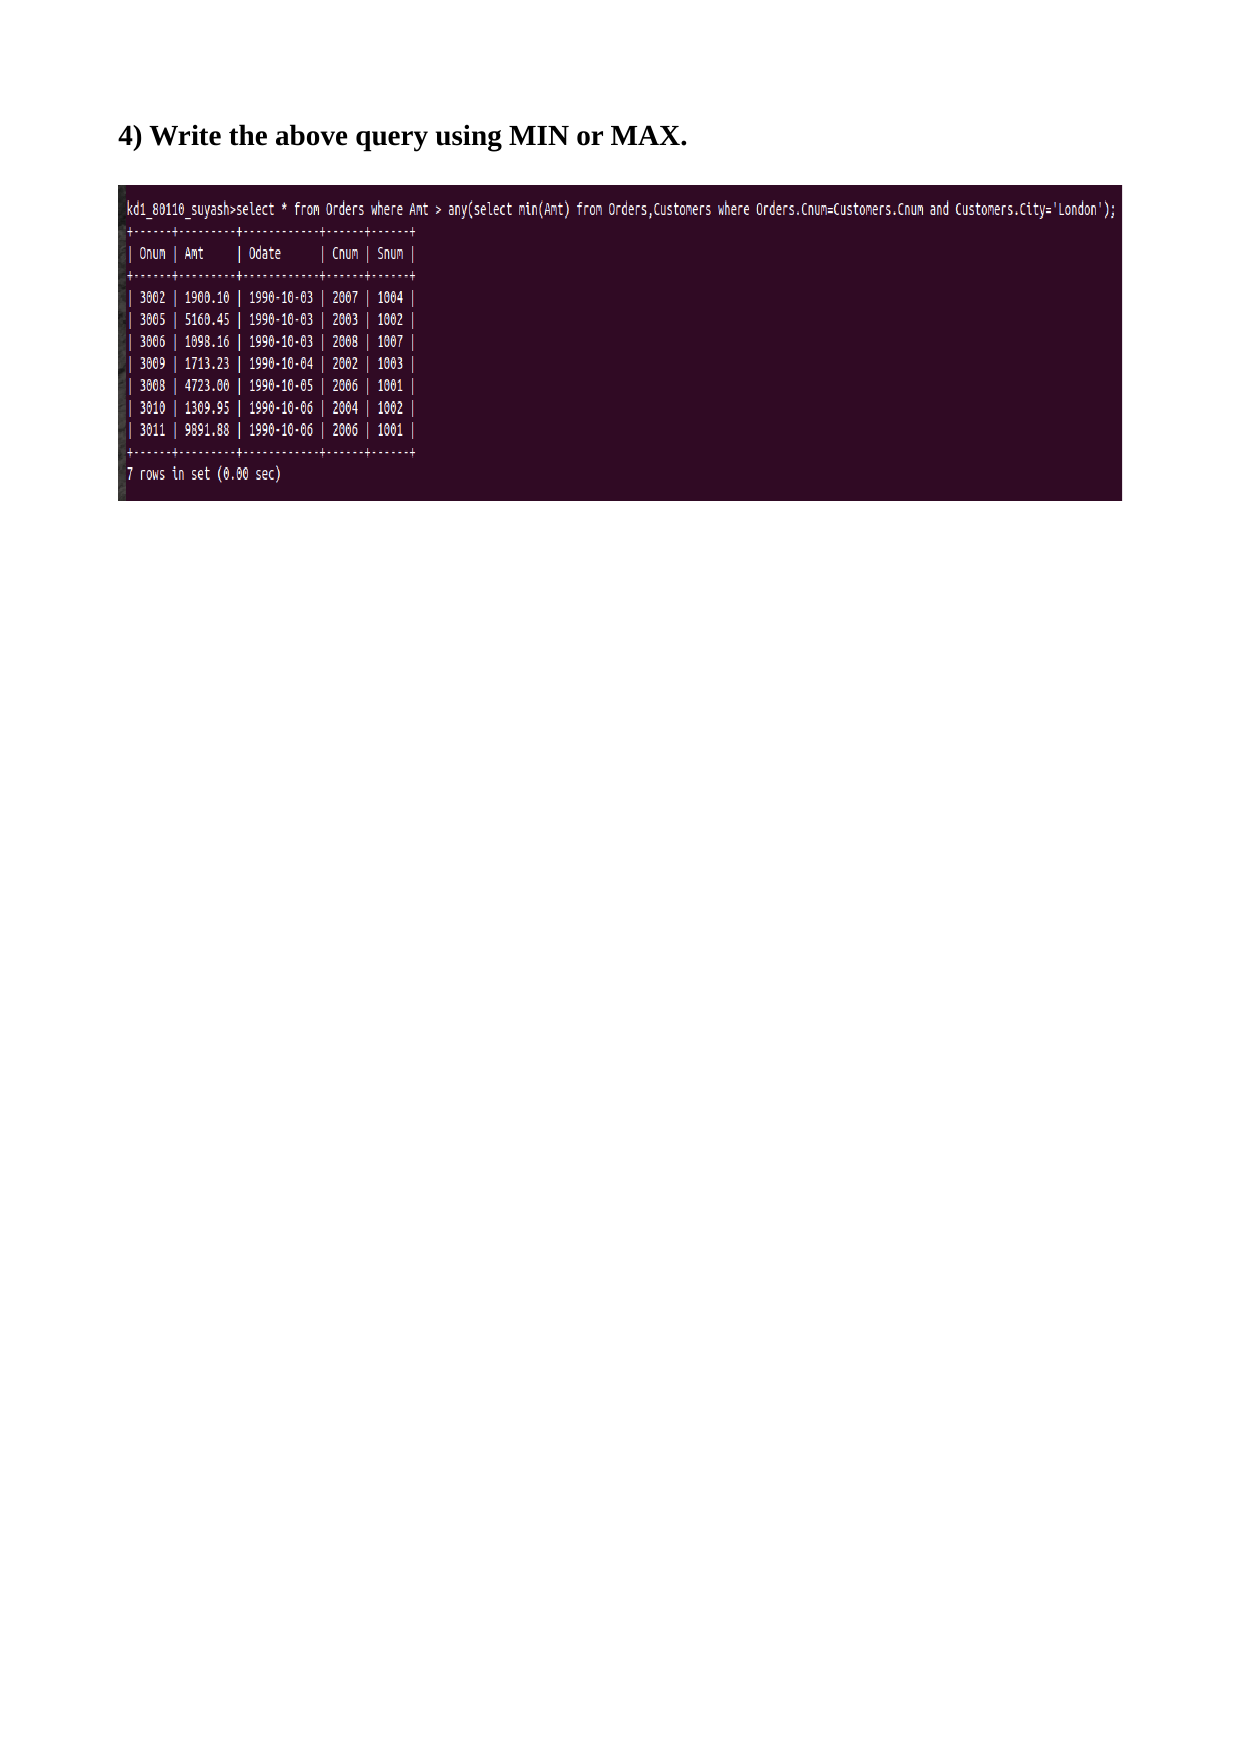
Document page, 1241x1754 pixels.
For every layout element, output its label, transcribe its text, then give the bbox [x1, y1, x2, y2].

picture [118, 185, 1123, 501]
text 4) Write the above query using MIN or MAX. [118, 118, 1122, 152]
